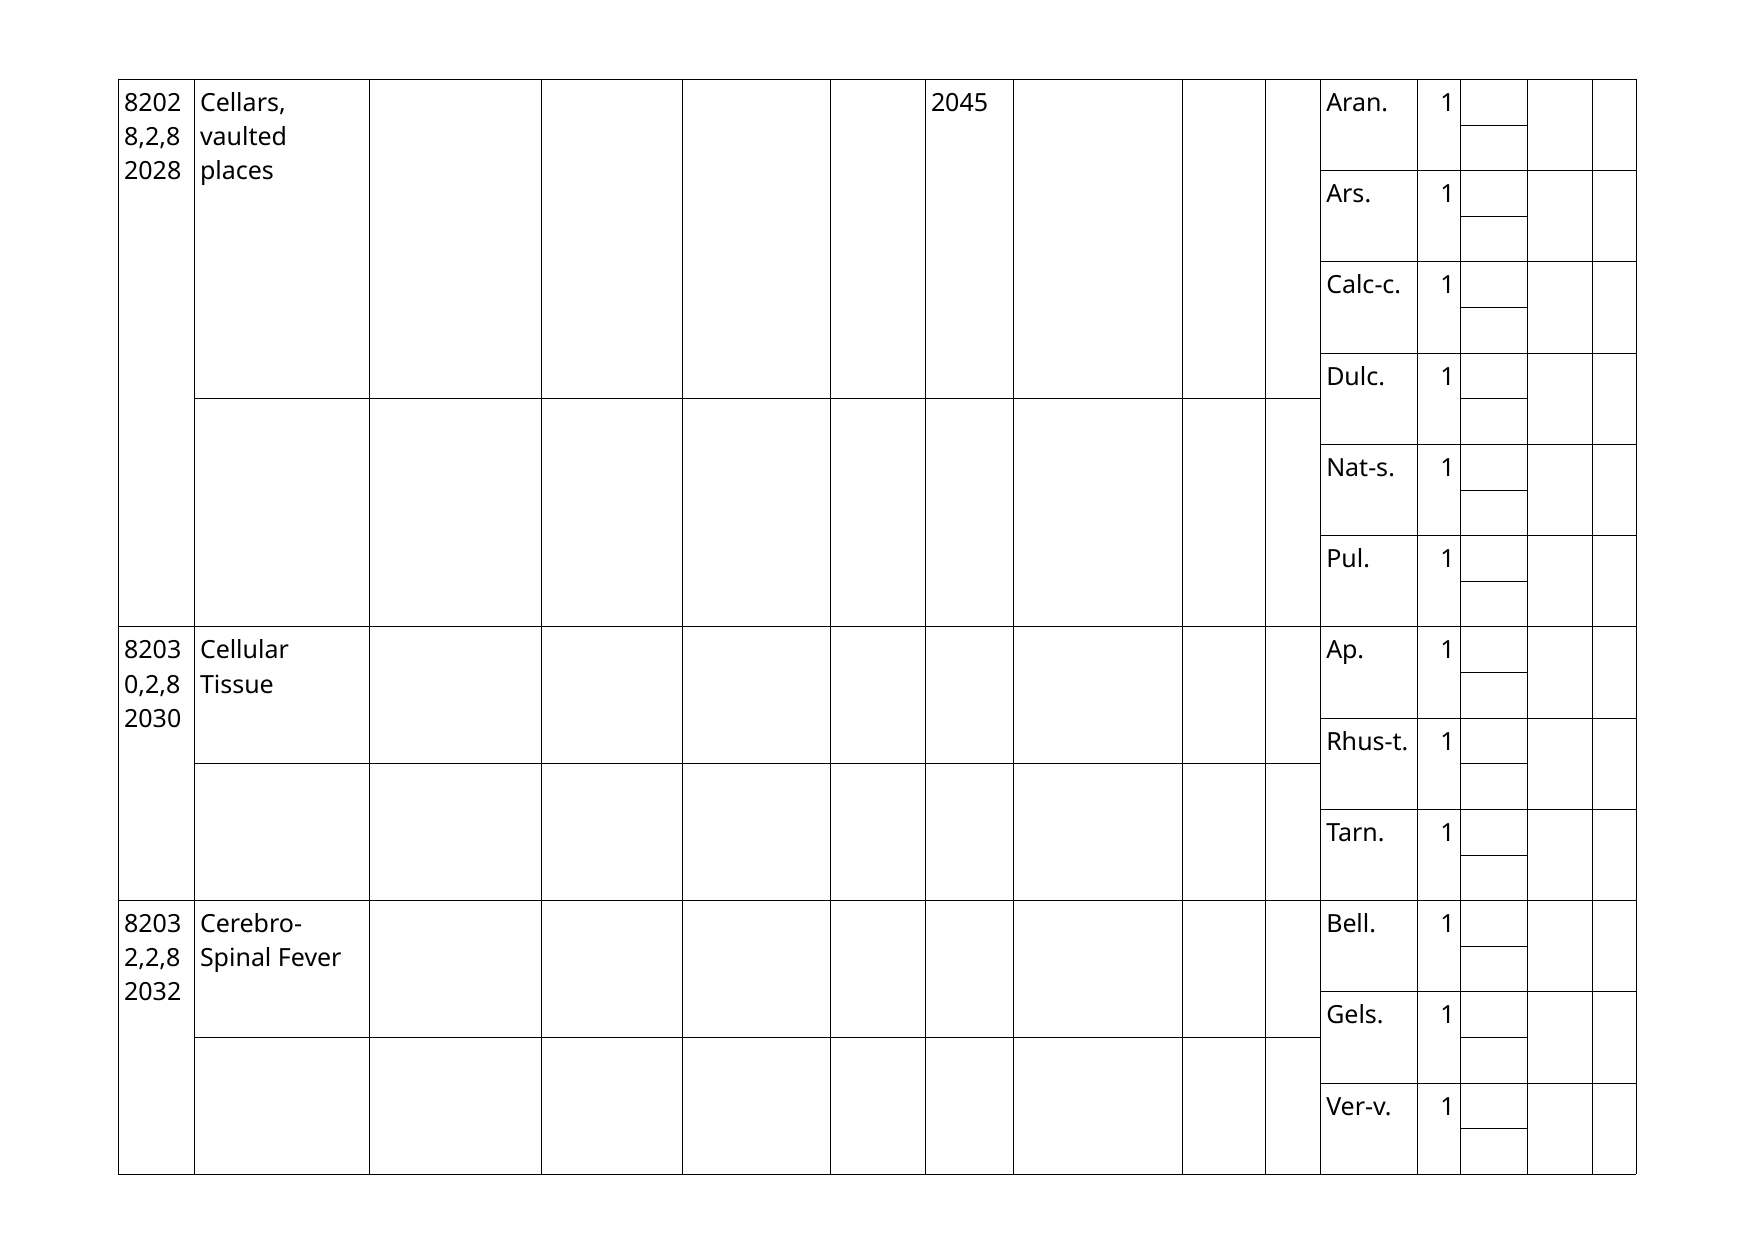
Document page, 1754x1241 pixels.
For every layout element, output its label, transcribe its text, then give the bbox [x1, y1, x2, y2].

table_cell [1593, 627, 1636, 718]
table_cell [1461, 582, 1527, 626]
table_cell [1183, 764, 1265, 900]
table_cell Ars. [1321, 171, 1417, 261]
table_cell [1593, 1084, 1636, 1174]
table_cell [542, 764, 682, 900]
table_cell [370, 764, 541, 900]
table_cell [1461, 992, 1527, 1037]
table_cell Ap. [1321, 627, 1417, 718]
table_cell Bell. [1321, 901, 1417, 991]
table_cell [1266, 764, 1320, 900]
table_cell [1461, 217, 1527, 261]
table_cell [1461, 673, 1527, 718]
table_cell [683, 764, 830, 900]
table_cell 82032,2,82032 [119, 901, 194, 1174]
table_cell [1528, 719, 1592, 809]
table_cell 1 [1418, 719, 1460, 809]
table_cell [542, 901, 682, 1037]
table_cell [1266, 901, 1320, 1037]
table_cell [1183, 80, 1265, 398]
table_cell [1183, 1038, 1265, 1174]
table_cell [195, 764, 369, 900]
table_cell [926, 399, 1013, 626]
table_cell [1593, 262, 1636, 353]
table_cell 1 [1418, 536, 1460, 626]
table_cell [1593, 354, 1636, 444]
table_cell [1183, 399, 1265, 626]
table_cell Nat-s. [1321, 445, 1417, 535]
table_cell [926, 901, 1013, 1037]
table_cell [1461, 171, 1527, 216]
table_cell [1593, 445, 1636, 535]
table_cell [831, 399, 925, 626]
table_cell [1461, 1084, 1527, 1128]
table_cell [1461, 536, 1527, 581]
table_cell [1014, 627, 1182, 763]
table_cell [1593, 80, 1636, 170]
table_cell [1528, 262, 1592, 353]
table_cell [1528, 1084, 1592, 1174]
table_cell Tarn. [1321, 810, 1417, 900]
table_cell [926, 1038, 1013, 1174]
table_cell [926, 627, 1013, 763]
table_cell 1 [1418, 445, 1460, 535]
table_cell Ver-v. [1321, 1084, 1417, 1174]
table_cell [683, 627, 830, 763]
table_cell 1 [1418, 80, 1460, 170]
table_cell 82028,2,82028 [119, 80, 194, 626]
table_cell [1593, 810, 1636, 900]
table_cell [831, 901, 925, 1037]
table_cell [542, 627, 682, 763]
table_cell [1461, 627, 1527, 672]
table_cell Rhus-t. [1321, 719, 1417, 809]
table_cell [1528, 354, 1592, 444]
table_cell Cellular Tissue [195, 627, 369, 763]
table_cell [1461, 399, 1527, 444]
table_cell [1266, 627, 1320, 763]
table_cell [1461, 126, 1527, 170]
table_cell 2045 [926, 80, 1013, 398]
table_cell [1528, 901, 1592, 991]
table_cell [1593, 992, 1636, 1083]
table_cell Pul. [1321, 536, 1417, 626]
table_cell [1461, 80, 1527, 124]
table_cell 1 [1418, 627, 1460, 718]
table_cell [1528, 810, 1592, 900]
table_cell [1014, 901, 1182, 1037]
table_cell [1014, 764, 1182, 900]
table_cell [1528, 445, 1592, 535]
table_cell [195, 399, 369, 626]
table_cell [1183, 627, 1265, 763]
table_cell [370, 1038, 541, 1174]
table_cell 1 [1418, 171, 1460, 261]
table_cell [542, 1038, 682, 1174]
table_cell [542, 80, 682, 398]
table_cell [1461, 262, 1527, 307]
table_cell 82030,2,82030 [119, 627, 194, 900]
table_cell Calc-c. [1321, 262, 1417, 353]
table_cell [370, 627, 541, 763]
table_cell [1528, 627, 1592, 718]
table_cell [1461, 1038, 1527, 1083]
table_cell [1461, 445, 1527, 489]
table_cell [1014, 399, 1182, 626]
table_cell [926, 764, 1013, 900]
table_cell [195, 1038, 369, 1174]
table_cell [1461, 901, 1527, 946]
table_cell [831, 1038, 925, 1174]
table_cell [1183, 901, 1265, 1037]
table_cell [1528, 536, 1592, 626]
table_cell [1461, 810, 1527, 854]
table_cell [683, 1038, 830, 1174]
table_cell [370, 901, 541, 1037]
table_cell [1528, 80, 1592, 170]
table_cell [1266, 80, 1320, 398]
table_cell [683, 80, 830, 398]
table_cell [1461, 308, 1527, 353]
table_cell Dulc. [1321, 354, 1417, 444]
table_cell [1014, 80, 1182, 398]
table_cell [831, 80, 925, 398]
table_cell 1 [1418, 1084, 1460, 1174]
table_cell [1266, 1038, 1320, 1174]
table_cell 1 [1418, 901, 1460, 991]
table_cell [683, 399, 830, 626]
table_cell [1593, 171, 1636, 261]
table_cell [1461, 354, 1527, 398]
table_cell [1461, 856, 1527, 900]
table_cell [1593, 901, 1636, 991]
table_cell [1266, 399, 1320, 626]
table_cell [1528, 992, 1592, 1083]
table_cell Gels. [1321, 992, 1417, 1083]
table_cell [1461, 491, 1527, 535]
table_cell [1528, 171, 1592, 261]
table_cell [831, 764, 925, 900]
table_cell [1461, 1129, 1527, 1174]
table_cell [1461, 719, 1527, 763]
table_cell [1593, 536, 1636, 626]
table_cell Cerebro- Spinal Fever [195, 901, 369, 1037]
table_cell Cellars, vaulted places [195, 80, 369, 398]
table_cell [683, 901, 830, 1037]
table_cell 1 [1418, 354, 1460, 444]
table_cell [542, 399, 682, 626]
table_cell 1 [1418, 810, 1460, 900]
table_cell [370, 399, 541, 626]
table_cell [370, 80, 541, 398]
table_cell [831, 627, 925, 763]
table_cell [1461, 947, 1527, 991]
table_cell 1 [1418, 262, 1460, 353]
table_cell Aran. [1321, 80, 1417, 170]
table_cell 1 [1418, 992, 1460, 1083]
table_cell [1461, 764, 1527, 809]
table_cell [1593, 719, 1636, 809]
table_cell [1014, 1038, 1182, 1174]
